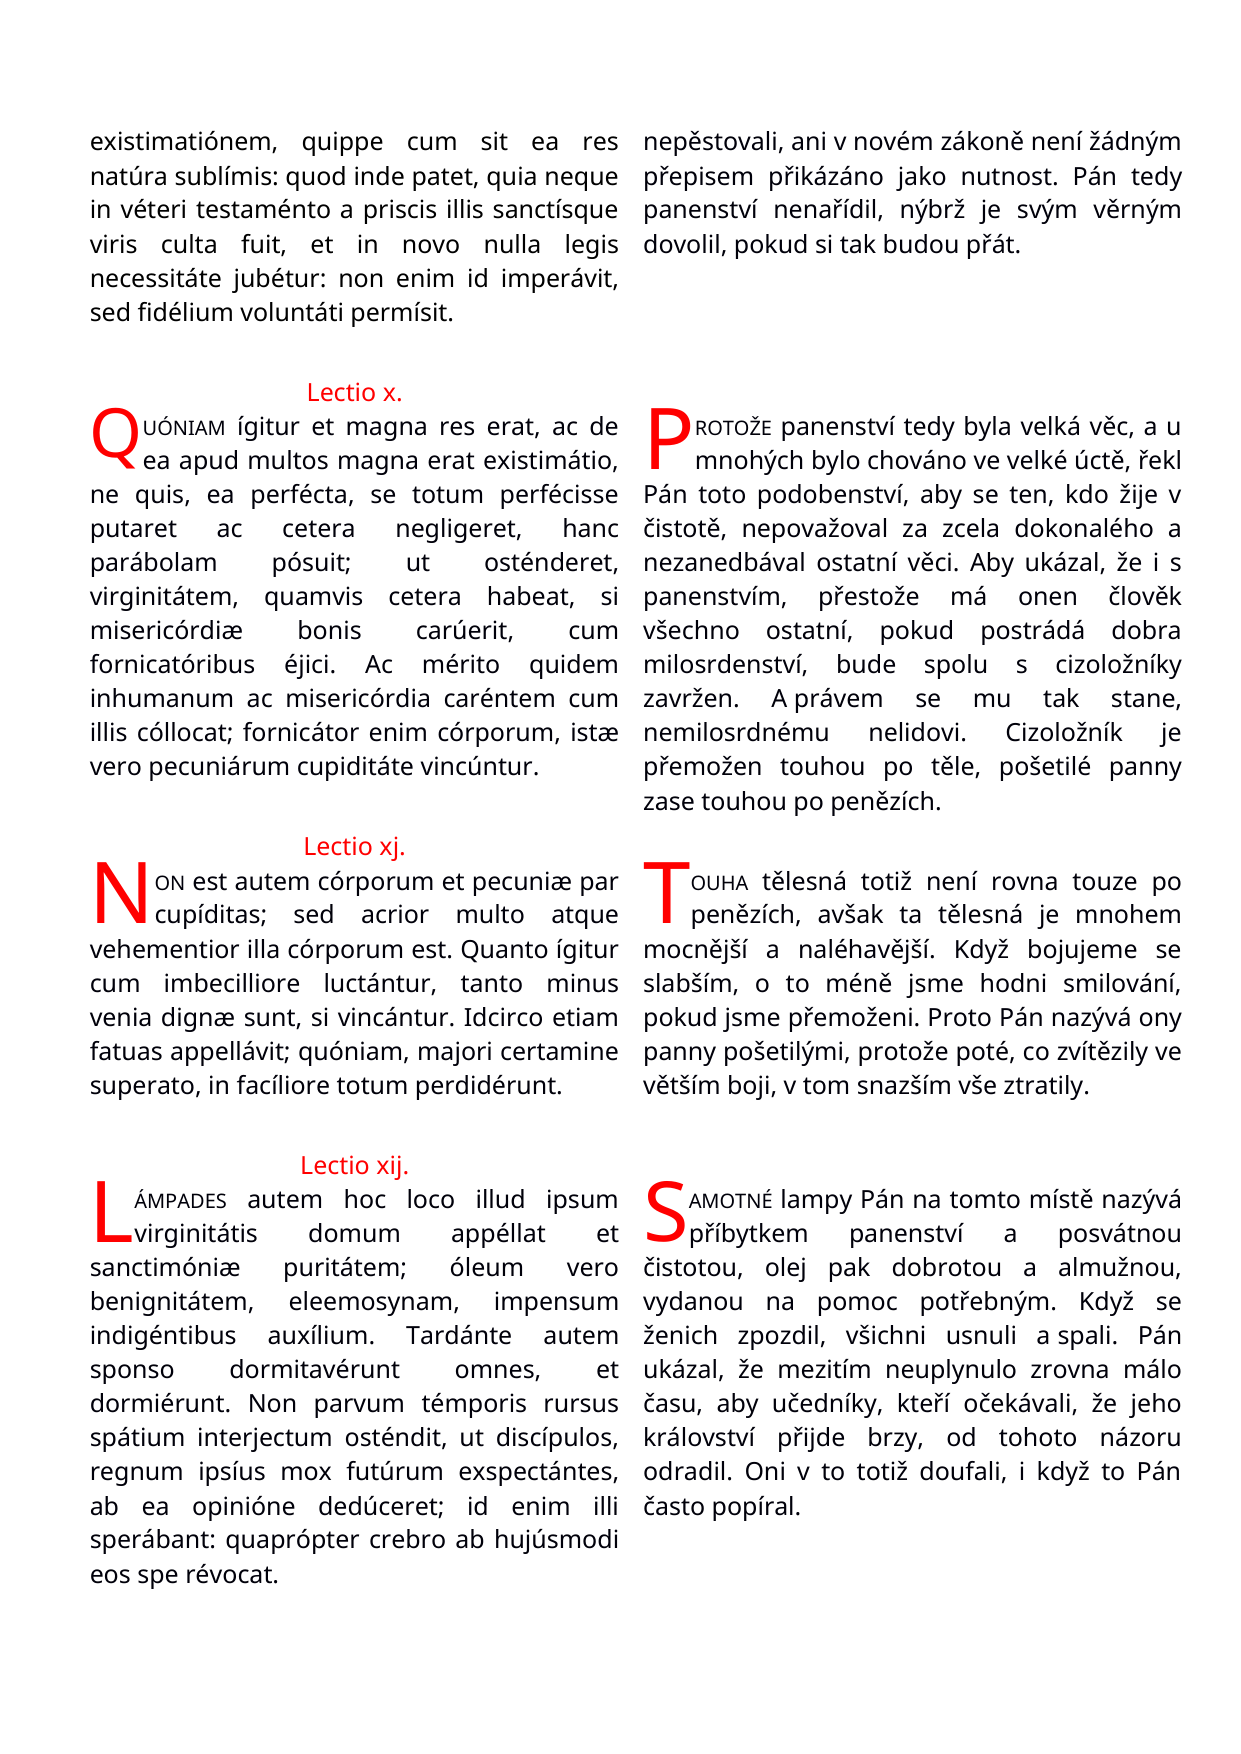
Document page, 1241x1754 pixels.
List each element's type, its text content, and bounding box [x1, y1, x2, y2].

table_cell Lectio xij. Lámpades autem hoc loco illud ipsum virginitátis domum appéllat et sanctimóniæ puritátem; óleum vero benignitátem, eleemosynam, impensum indigéntibus auxílium. Tardánte autem sponso dormitavérunt omnes, et dormiérunt. Non parvum témporis rursus spátium interjectum osténdit, ut discípulos, regnum ipsíus mox futúrum exspectántes, ab ea opinióne dedúceret; id enim illi sperábant: quaprópter crebro ab hujúsmodi eos spe révocat. [78, 1142, 631, 1630]
table_cell Za onoho času řekl Ježíš svým učedníkům toto podobenství: Podobné bude království nebeské deseti pannám, jež vzaly své lampy a vyšly naproti ženichovi a nevěstě. A ostatní. Pán řekl některé věci i o panenství, a dodal: „kdo může pochopit, pochop.“ A dobře věděl, že panenství je chováno mezi lidmi ve velké úctě, neboť je to věc nadpřirozeně vznešená. Víme však, že ani ve starém zákoně je dávní svatí mužové nepěstovali, ani v novém zákoně není žádným přepisem přikázáno jako nutnost. Pán tedy panenství nenařídil, nýbrž je svým věrným dovolil, pokud si tak budou přát. [631, 118, 1194, 368]
table_cell Protože panenství tedy byla velká věc, a u mno­hých bylo chováno ve velké úctě, řekl Pán toto podobenství, aby se ten, kdo žije v čistotě, nepovažoval za zcela dokonalého a nezanedbával ostatní věci. Aby ukázal, že i s panenstvím, přestože má onen člověk všechno ostatní, pokud postrádá dobra milosrdenství, bude spolu s cizoložníky zavržen. A právem se mu tak stane, nemilosrdnému nelidovi. Cizoložník je přemožen touhou po těle, pošetilé panny zase touhou po penězích. [631, 369, 1194, 823]
table_cell Samotné lampy Pán na tomto místě nazývá příbytkem panenství a posvátnou čistotou, olej pak dobrotou a almužnou, vydanou na pomoc potřebným. Když se ženich zpozdil, všichni usnuli a spali. Pán ukázal, že mezitím neuplynulo zrovna málo času, aby učedníky, kteří očekávali, že jeho království přijde brzy, od tohoto názoru odradil. Oni v to totiž doufali, i když to Pán často popíral. [631, 1142, 1194, 1630]
table_cell In III. Nocturno Léctio sancti Evangélii secúndum Matthǽum. Lectio ix. Cap. 25. In illo témpore: Dixit Jesus discípulis suis parábolam hanc: Simile erit regnum cælórum decem virgínibus, quæ, accipiéntes lampades suas, exiérunt obviam sponso et sponsæ. Et réliqua. Homilia sancti Joánnis Chrysóstomi. Homilia 79. in Matth. Magna quædam de virginitáte disserúerat, dicens: Qui potest cápere cápiat. Nec ignorábat, de virginitáte magnam esse vulgo existimatiónem, quippe cum sit ea res natúra sublímis: quod inde patet, quia neque in véteri testaménto a priscis illis sanctísque viris culta fuit, et in novo nulla legis necessitáte jubétur: non enim id imperávit, sed fidélium voluntáti permísit. [78, 118, 631, 368]
table_cell Lectio x. Quóniam ígitur et magna res erat, ac de ea apud multos magna erat existimátio, ne quis, ea perfécta, se totum perfécisse putaret ac cetera negligeret, hanc parábolam pósuit; ut osténderet, virginitátem, quamvis cetera habeat, si misericórdiæ bonis carúerit, cum fornicatóribus éjici. Ac mérito quidem inhumanum ac misericórdia caréntem cum illis cóllocat; fornicátor enim córporum, istæ vero pecuniárum cupiditáte vincúntur. [78, 369, 631, 823]
table_cell Touha tělesná totiž není rovna touze po penězích, avšak ta tělesná je mnohem mocnější a naléhavější. Když bojujeme se slabším, o to méně jsme hodni smilování, pokud jsme přemoženi. Proto Pán nazývá ony panny pošetilými, protože poté, co zvítězily ve větším boji, v tom snazším vše ztratily. [631, 823, 1194, 1142]
table_cell Lectio xj. Non est autem córporum et pecuniæ par cupíditas; sed acrior multo atque vehementior illa córporum est. Quanto ígitur cum imbecilliore luctántur, tanto minus venia dignæ sunt, si vincántur. Idcirco etiam fatuas appellávit; quóniam, majori certamine superato, in facíliore totum perdidérunt. [78, 823, 631, 1142]
